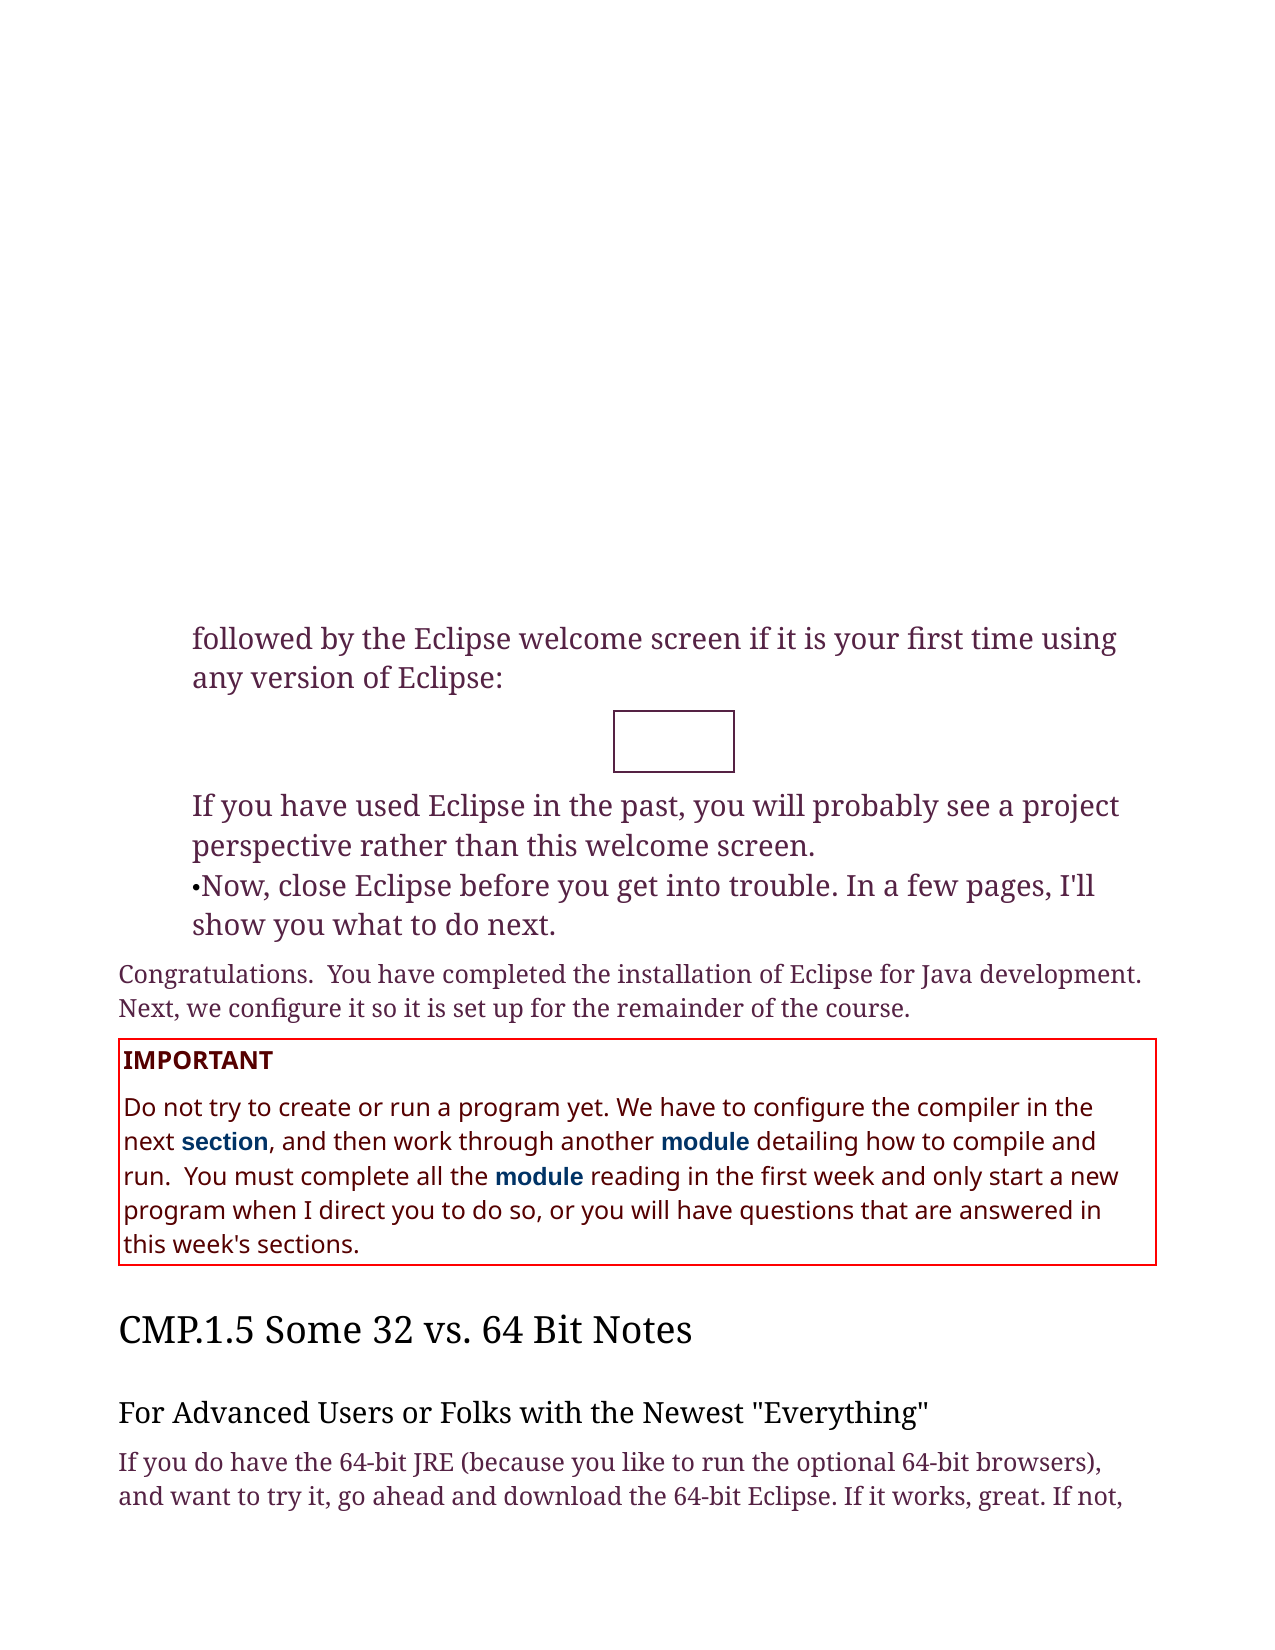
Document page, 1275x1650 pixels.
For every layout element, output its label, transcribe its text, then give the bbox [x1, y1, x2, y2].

list followed by the Eclipse welcome screen if it is your first time using any version of Eclipse: [118, 618, 1157, 697]
list Now, close Eclipse before you get into trouble. In a few pages, I'll show you what to do next. [118, 865, 1157, 944]
subtitle For Advanced Users or Folks with the Newest "Everything" [118, 1392, 1157, 1432]
text IMPORTANT [120, 1040, 1155, 1077]
subtitle CMP.1.5 Some 32 vs. 64 Bit Notes [118, 1304, 1157, 1355]
text Congratulations. You have completed the installation of Eclipse for Java development. Next, we configure it so it is set up for the remainder of the course. [118, 957, 1157, 1025]
text If you do have the 64-bit JRE (because you like to run the optional 64-bit browsers), and want to try it, go ahead and download the 64-bit Eclipse. If it works, great. If not, [118, 1444, 1157, 1513]
text Do not try to create or run a program yet. We have to configure the compiler in the next section, and then work through another module detailing how to compile and run. You must complete all the module reading in the first week and only start a new program when I direct you to do so, or you will have questions that are answered in this week's sections. [120, 1084, 1155, 1264]
list If you have used Eclipse in the past, you will probably see a project perspective rather than this welcome screen. [118, 786, 1157, 865]
